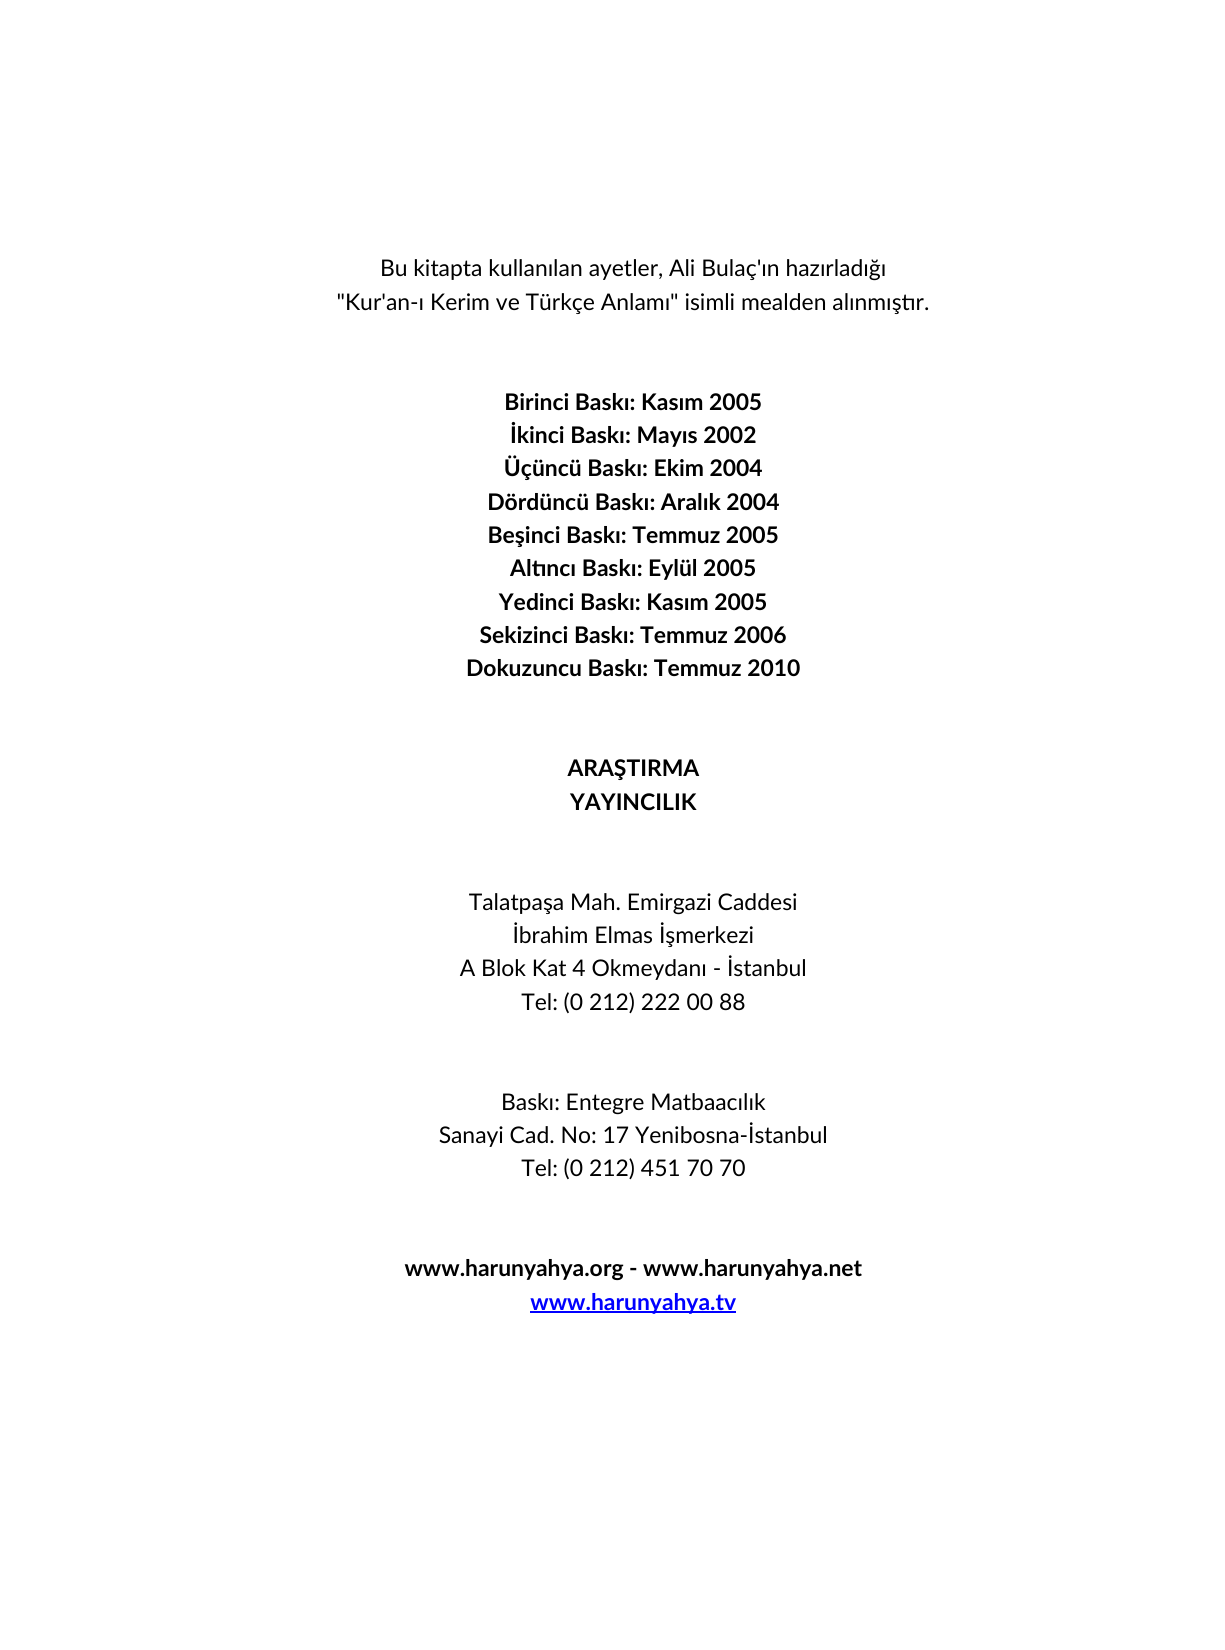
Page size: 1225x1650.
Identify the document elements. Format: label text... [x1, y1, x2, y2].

text Dördüncü Baskı: Aralık 2004 [187, 483, 1020, 517]
text ARAŞTIRMA [187, 750, 1020, 783]
text Üçüncü Baskı: Ekim 2004 [187, 450, 1020, 483]
text YAYINCILIK [187, 783, 1020, 817]
text A Blok Kat 4 Okmeydanı - İstanbul [187, 950, 1020, 983]
text www.harunyahya.tv [187, 1283, 1020, 1317]
text Altıncı Baskı: Eylül 2005 [187, 550, 1020, 583]
text "Kur'an-ı Kerim ve Türkçe Anlamı" isimli mealden alınmıştır. [187, 283, 1020, 317]
text Beşinci Baskı: Temmuz 2005 [187, 517, 1020, 550]
text Tel: (0 212) 451 70 70 [187, 1150, 1020, 1183]
text Bu kitapta kullanılan ayetler, Ali Bulaç'ın hazırladığı [187, 250, 1020, 283]
text Baskı: Entegre Matbaacılık [187, 1083, 1020, 1117]
text Sanayi Cad. No: 17 Yenibosna-İstanbul [187, 1117, 1020, 1150]
text Yedinci Baskı: Kasım 2005 [187, 583, 1020, 617]
text Birinci Baskı: Kasım 2005 [187, 383, 1020, 417]
text İbrahim Elmas İşmerkezi [187, 917, 1020, 950]
text www.harunyahya.org - www.harunyahya.net [187, 1250, 1020, 1283]
text Sekizinci Baskı: Temmuz 2006 [187, 617, 1020, 650]
text Talatpaşa Mah. Emirgazi Caddesi [187, 883, 1020, 917]
text İkinci Baskı: Mayıs 2002 [187, 417, 1020, 450]
text Tel: (0 212) 222 00 88 [187, 983, 1020, 1017]
text Dokuzuncu Baskı: Temmuz 2010 [187, 650, 1020, 683]
